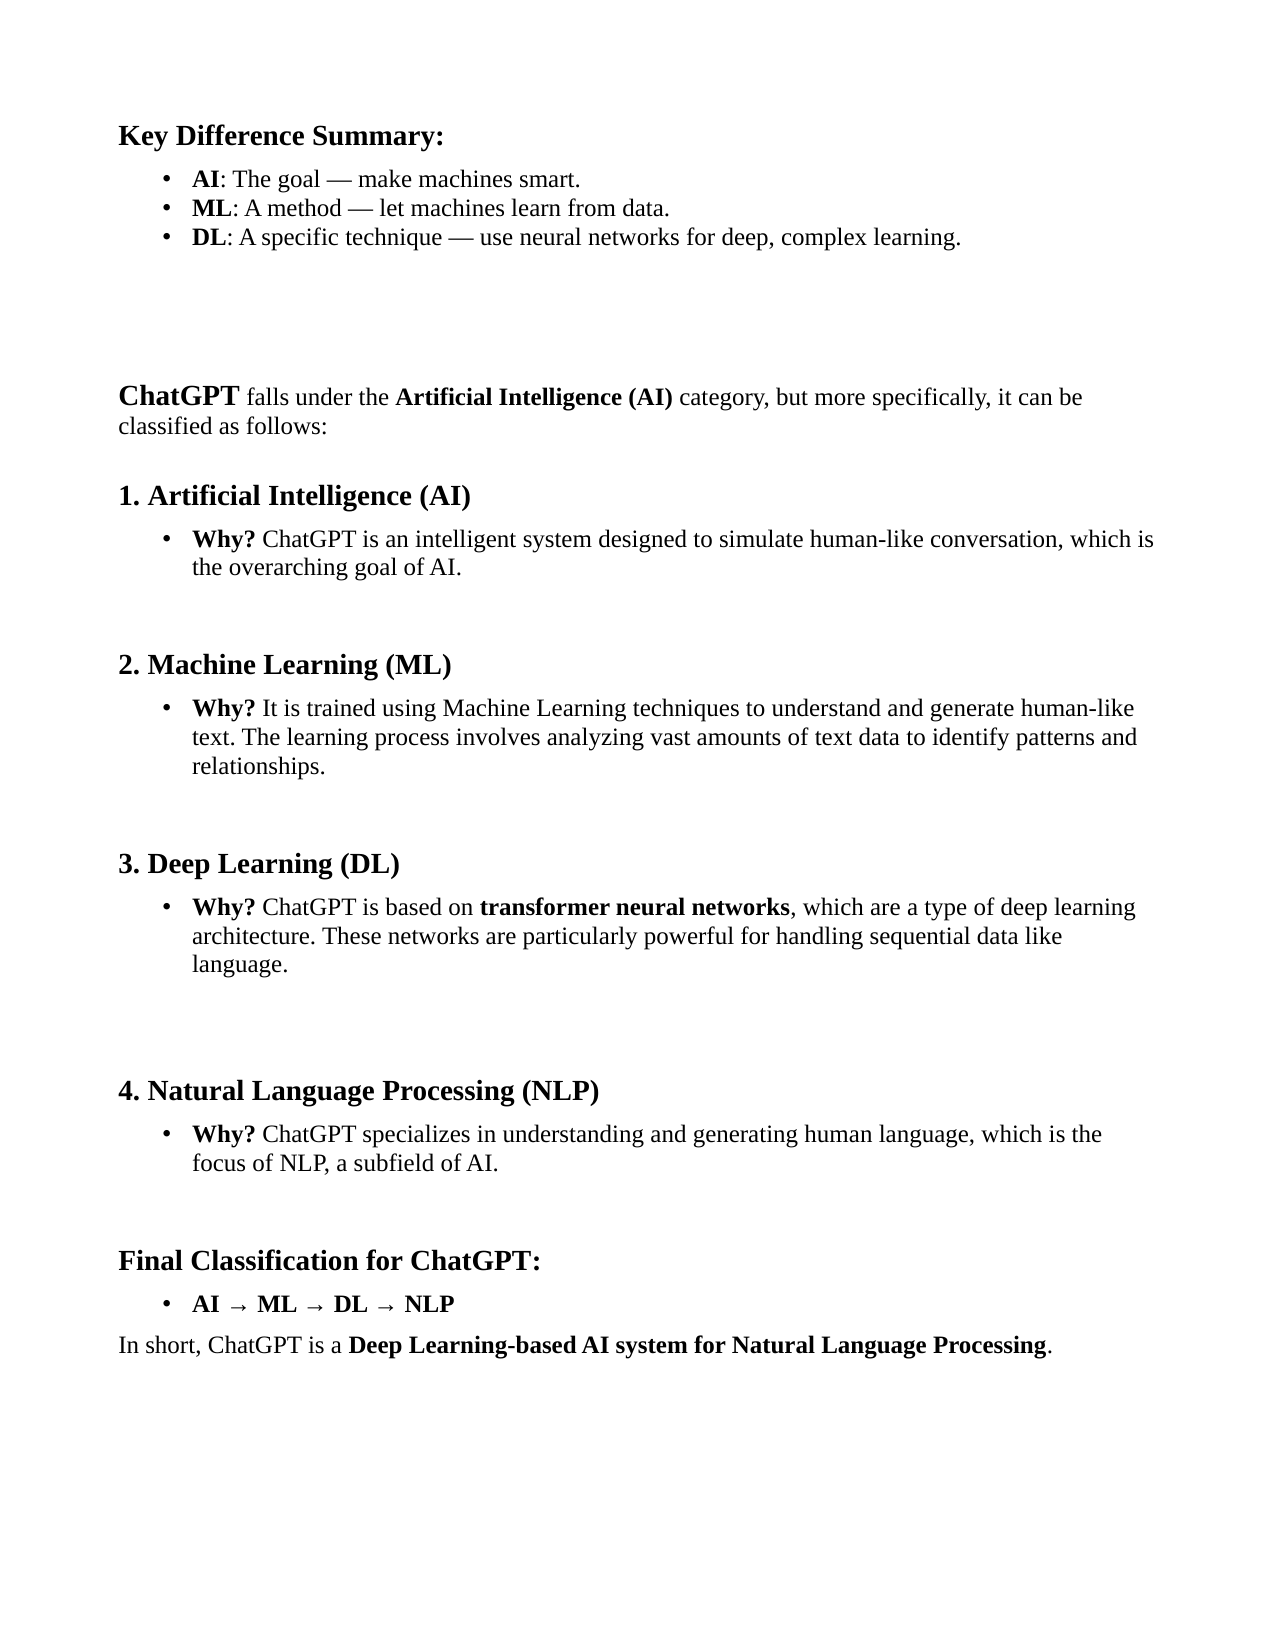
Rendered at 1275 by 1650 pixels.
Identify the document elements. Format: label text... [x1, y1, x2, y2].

list Why? ChatGPT specializes in understanding and generating human language, which is the focus of NLP, a subfield of AI. [162, 1119, 1157, 1177]
list Why? ChatGPT is based on transformer neural networks, which are a type of deep learning architecture. These networks are particularly powerful for handling sequential data like language. [162, 892, 1157, 978]
list AI: The goal — make machines smart. [162, 164, 1157, 193]
subtitle 3. Deep Learning (DL) [118, 846, 1157, 879]
subtitle Final Classification for ChatGPT: [118, 1243, 1157, 1277]
subtitle 2. Machine Learning (ML) [118, 647, 1157, 681]
subtitle 1. Artificial Intelligence (AI) [118, 478, 1157, 511]
list ML: A method — let machines learn from data. [162, 193, 1157, 222]
text ChatGPT falls under the Artificial Intelligence (AI) category, but more specifically, it can be classified as follows: [118, 378, 1157, 440]
list DL: A specific technique — use neural networks for deep, complex learning. [162, 222, 1157, 250]
subtitle 4. Natural Language Processing (NLP) [118, 1073, 1157, 1107]
list Why? ChatGPT is an intelligent system designed to simulate human-like conversation, which is the overarching goal of AI. [162, 524, 1157, 581]
text In short, ChatGPT is a Deep Learning-based AI system for Natural Language Processing. [118, 1330, 1157, 1359]
list Why? It is trained using Machine Learning techniques to understand and generate human-like text. The learning process involves analyzing vast amounts of text data to identify patterns and relationships. [162, 693, 1157, 780]
list AI → ML → DL → NLP [162, 1289, 1157, 1318]
subtitle Key Difference Summary: [118, 118, 1157, 152]
